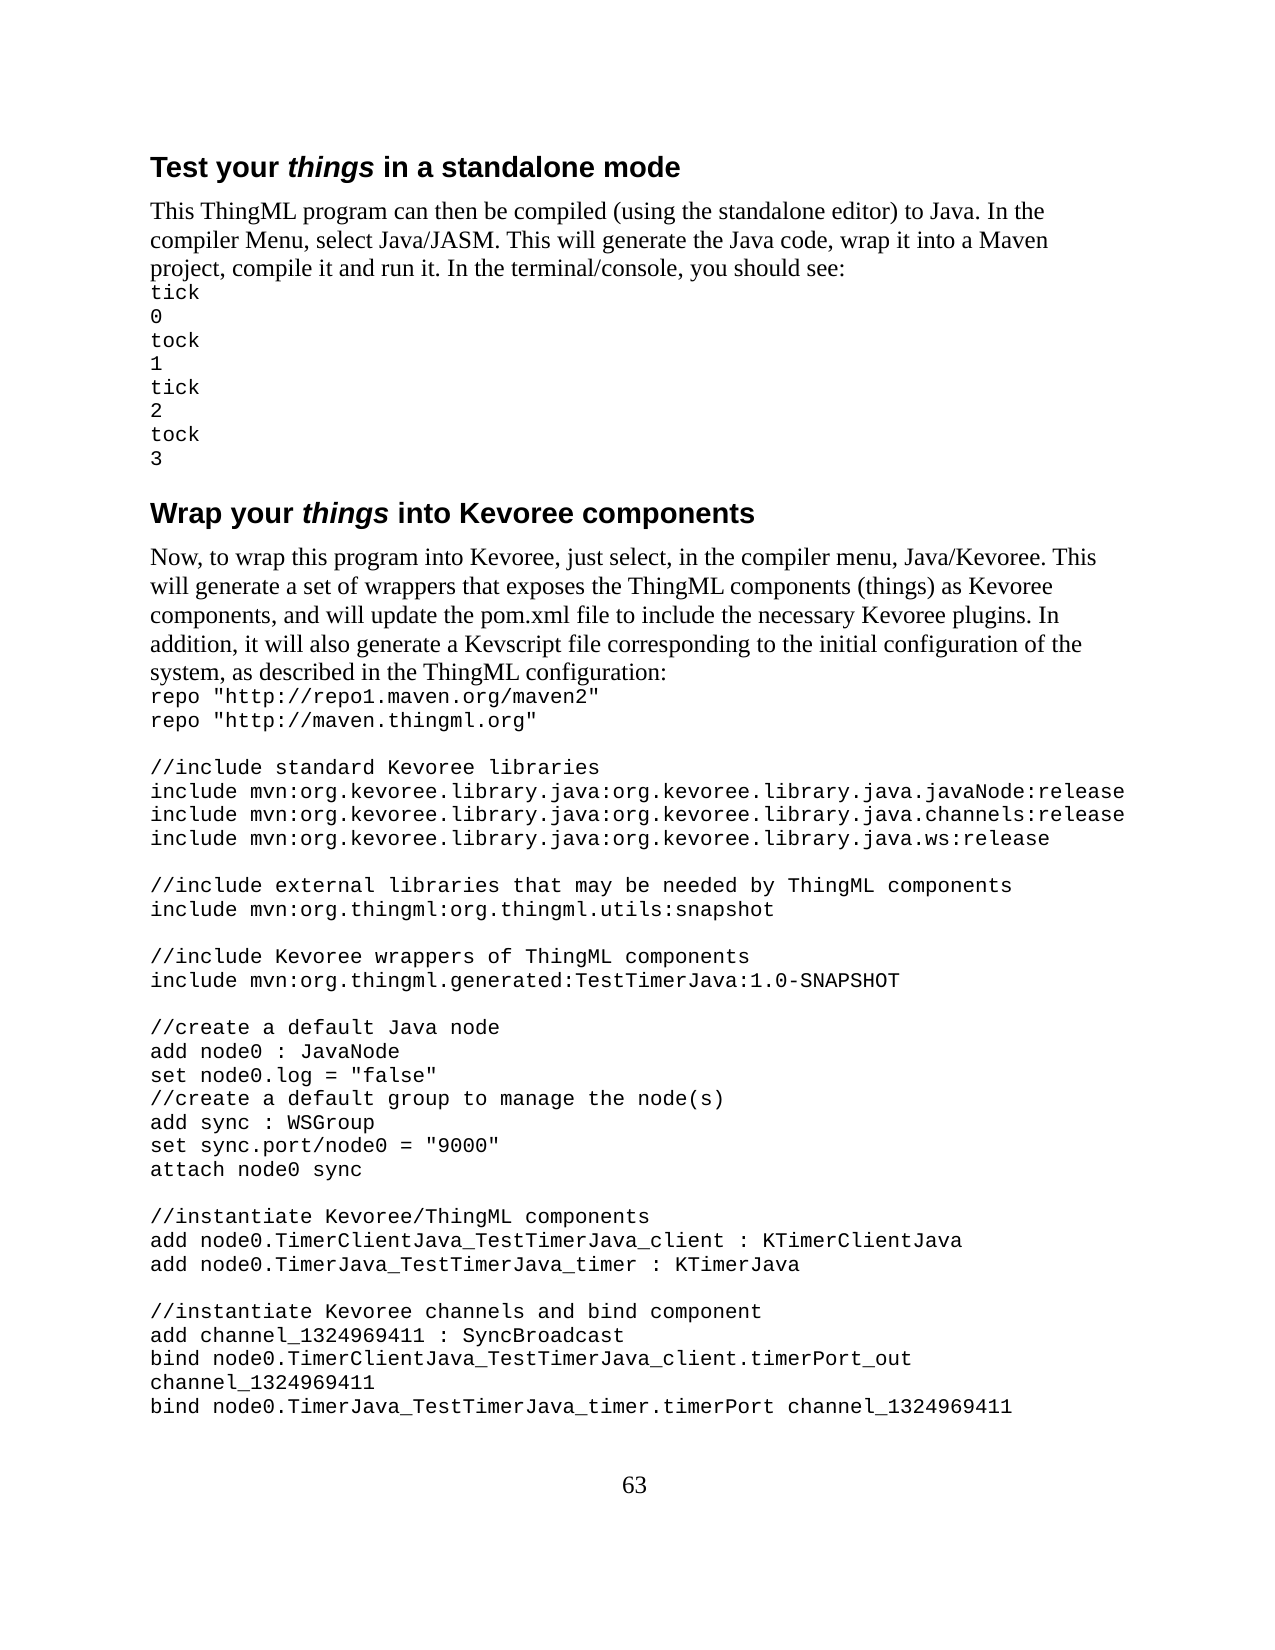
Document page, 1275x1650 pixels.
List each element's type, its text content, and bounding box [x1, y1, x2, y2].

text 0 [150, 306, 1125, 329]
text 1 [150, 353, 1125, 377]
text add node0.TimerJava_TestTimerJava_timer : KTimerJava [150, 1254, 1125, 1277]
text tick [150, 377, 1125, 401]
text bind node0.TimerJava_TestTimerJava_timer.timerPort channel_1324969411 [150, 1396, 1125, 1419]
text add channel_1324969411 : SyncBroadcast [150, 1325, 1125, 1348]
text repo "http://repo1.maven.org/maven2" [150, 686, 1125, 710]
text tick [150, 282, 1125, 306]
text include mvn:org.thingml.generated:TestTimerJava:1.0-SNAPSHOT [150, 970, 1125, 994]
subtitle Test your things in a standalone mode [150, 150, 1125, 183]
text add sync : WSGroup [150, 1112, 1125, 1136]
text include mvn:org.kevoree.library.java:org.kevoree.library.java.ws:release [150, 828, 1125, 852]
text add node0 : JavaNode [150, 1041, 1125, 1064]
text set node0.log = "false" [150, 1064, 1125, 1088]
subtitle Wrap your things into Kevoree components [150, 496, 1125, 530]
text 2 [150, 401, 1125, 424]
text include mvn:org.kevoree.library.java:org.kevoree.library.java.javaNode:release [150, 781, 1125, 804]
text bind node0.TimerClientJava_TestTimerJava_client.timerPort_out channel_1324969411 [150, 1348, 1125, 1396]
text add node0.TimerClientJava_TestTimerJava_client : KTimerClientJava [150, 1230, 1125, 1254]
text //include external libraries that may be needed by ThingML components [150, 875, 1125, 899]
text This ThingML program can then be compiled (using the standalone editor) to Java. In the compiler Menu, select Java/JASM. This will generate the Java code, wrap it into a Maven project, compile it and run it. In the terminal/console, you should see: [150, 196, 1125, 282]
text Now, to wrap this program into Kevoree, just select, in the compiler menu, Java/Kevoree. This will generate a set of wrappers that exposes the ThingML components (things) as Kevoree components, and will update the pom.xml file to include the necessary Kevoree plugins. In addition, it will also generate a Kevscript file corresponding to the initial configuration of the system, as described in the ThingML configuration: [150, 542, 1125, 686]
text //create a default group to manage the node(s) [150, 1088, 1125, 1112]
text include mvn:org.thingml:org.thingml.utils:snapshot [150, 899, 1125, 923]
text //instantiate Kevoree/ThingML components [150, 1206, 1125, 1230]
text //instantiate Kevoree channels and bind component [150, 1301, 1125, 1325]
text include mvn:org.kevoree.library.java:org.kevoree.library.java.channels:release [150, 804, 1125, 828]
text set sync.port/node0 = "9000" [150, 1136, 1125, 1159]
text //include standard Kevoree libraries [150, 757, 1125, 781]
text attach node0 sync [150, 1159, 1125, 1183]
text tock [150, 329, 1125, 353]
text 3 [150, 448, 1125, 471]
text //include Kevoree wrappers of ThingML components [150, 946, 1125, 970]
text //create a default Java node [150, 1017, 1125, 1041]
text repo "http://maven.thingml.org" [150, 710, 1125, 733]
text tock [150, 424, 1125, 448]
